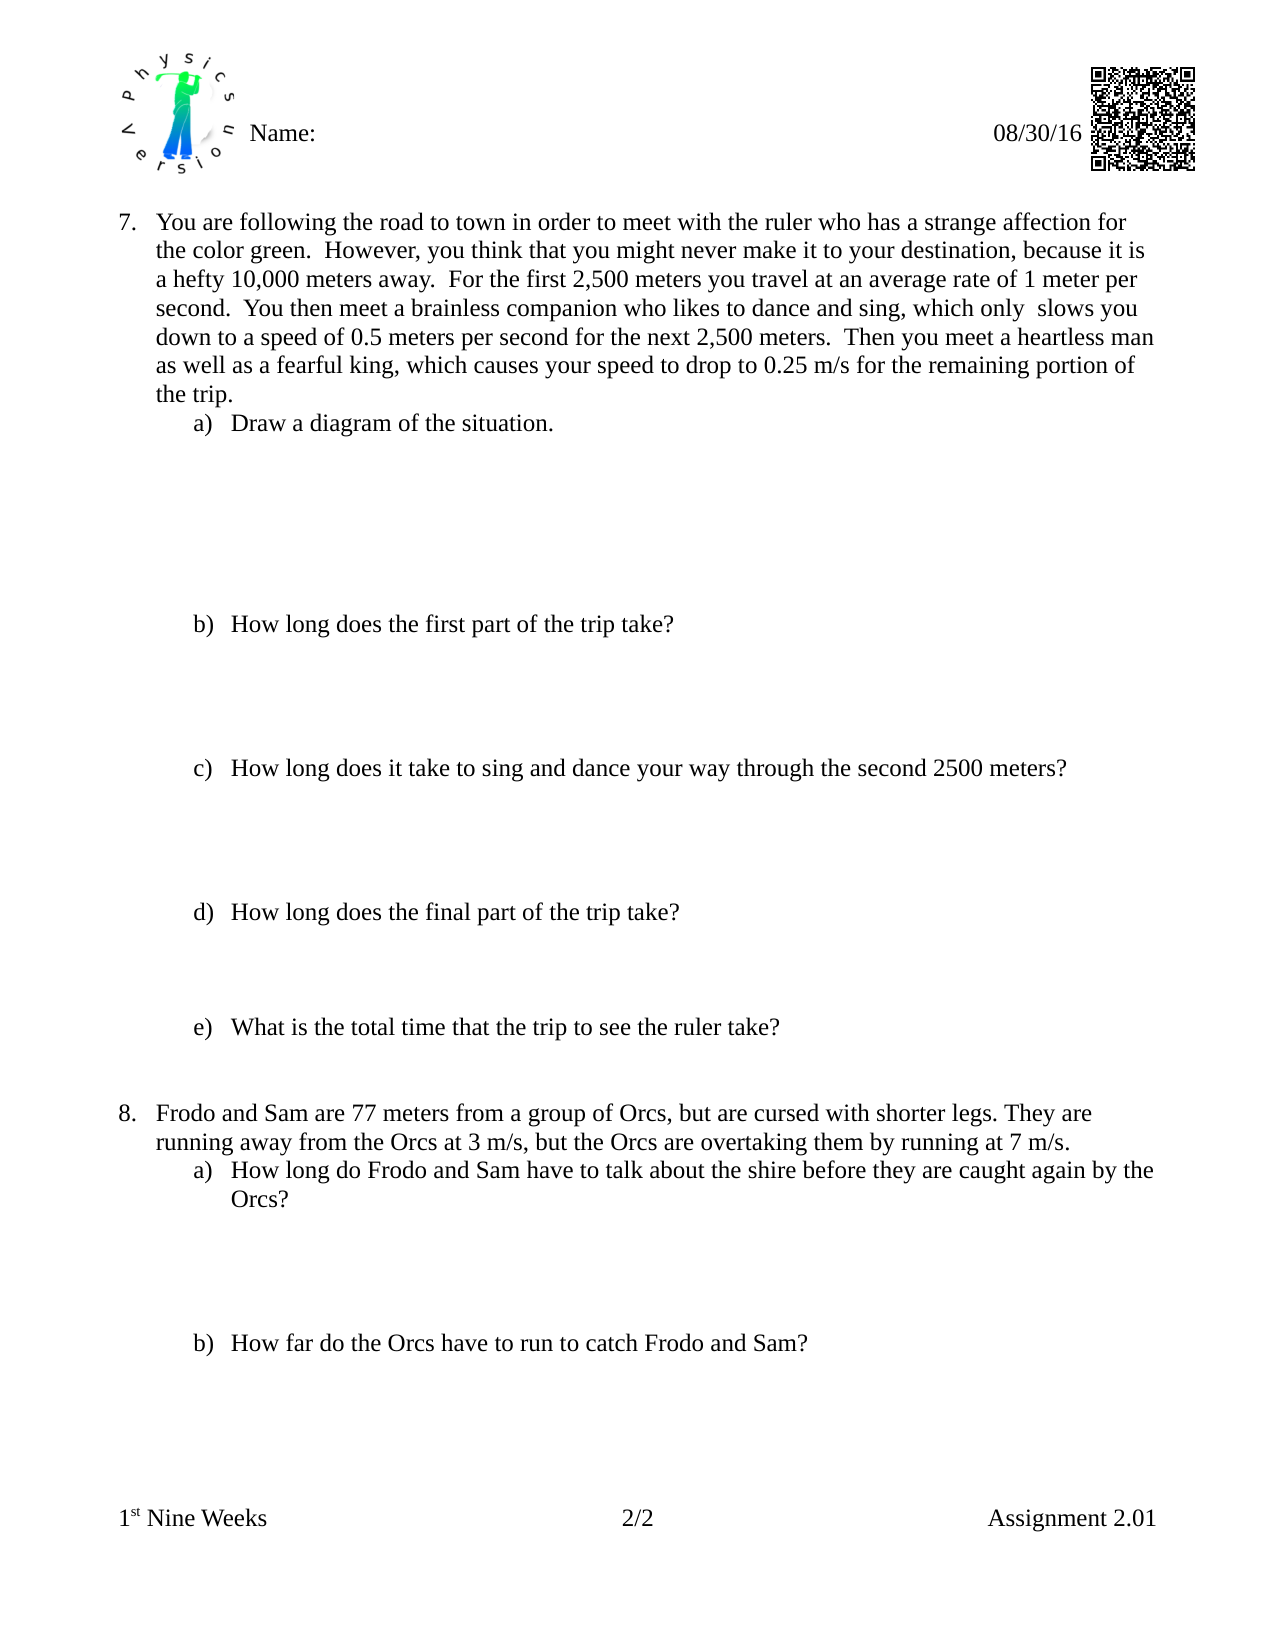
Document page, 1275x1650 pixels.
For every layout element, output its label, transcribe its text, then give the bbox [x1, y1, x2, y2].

list How long does the final part of the trip take? [193, 897, 1157, 926]
list What is the total time that the trip to see the ruler take? [193, 1012, 1157, 1041]
list You are following the road to town in order to meet with the ruler who has a strange affection for the color green. However, you think that you might never make it to your destination, because it is a hefty 10,000 meters away. For the first 2,500 meters you travel at an average rate of 1 meter per second. You then meet a brainless companion who likes to dance and sing, which only slows you down to a speed of 0.5 meters per second for the next 2,500 meters. Then you meet a heartless man as well as a fearful king, which causes your speed to drop to 0.25 m/s for the remaining portion of the trip. [118, 207, 1157, 408]
picture [1082, 58, 1203, 179]
list Draw a diagram of the situation. [193, 408, 1157, 437]
list How far do the Orcs have to run to catch Frodo and Sam? [193, 1328, 1157, 1357]
list How long do Frodo and Sam have to talk about the shire before they are caught again by the Orcs? [193, 1156, 1157, 1213]
list Frodo and Sam are 77 meters from a group of Orcs, but are cursed with shorter legs. They are running away from the Orcs at 3 m/s, but the Orcs are overtaking them by running at 7 m/s. [118, 1098, 1157, 1156]
list How long does the first part of the trip take? [193, 609, 1157, 638]
list How long does it take to sing and dance your way through the second 2500 meters? [193, 753, 1157, 782]
picture [121, 53, 235, 174]
